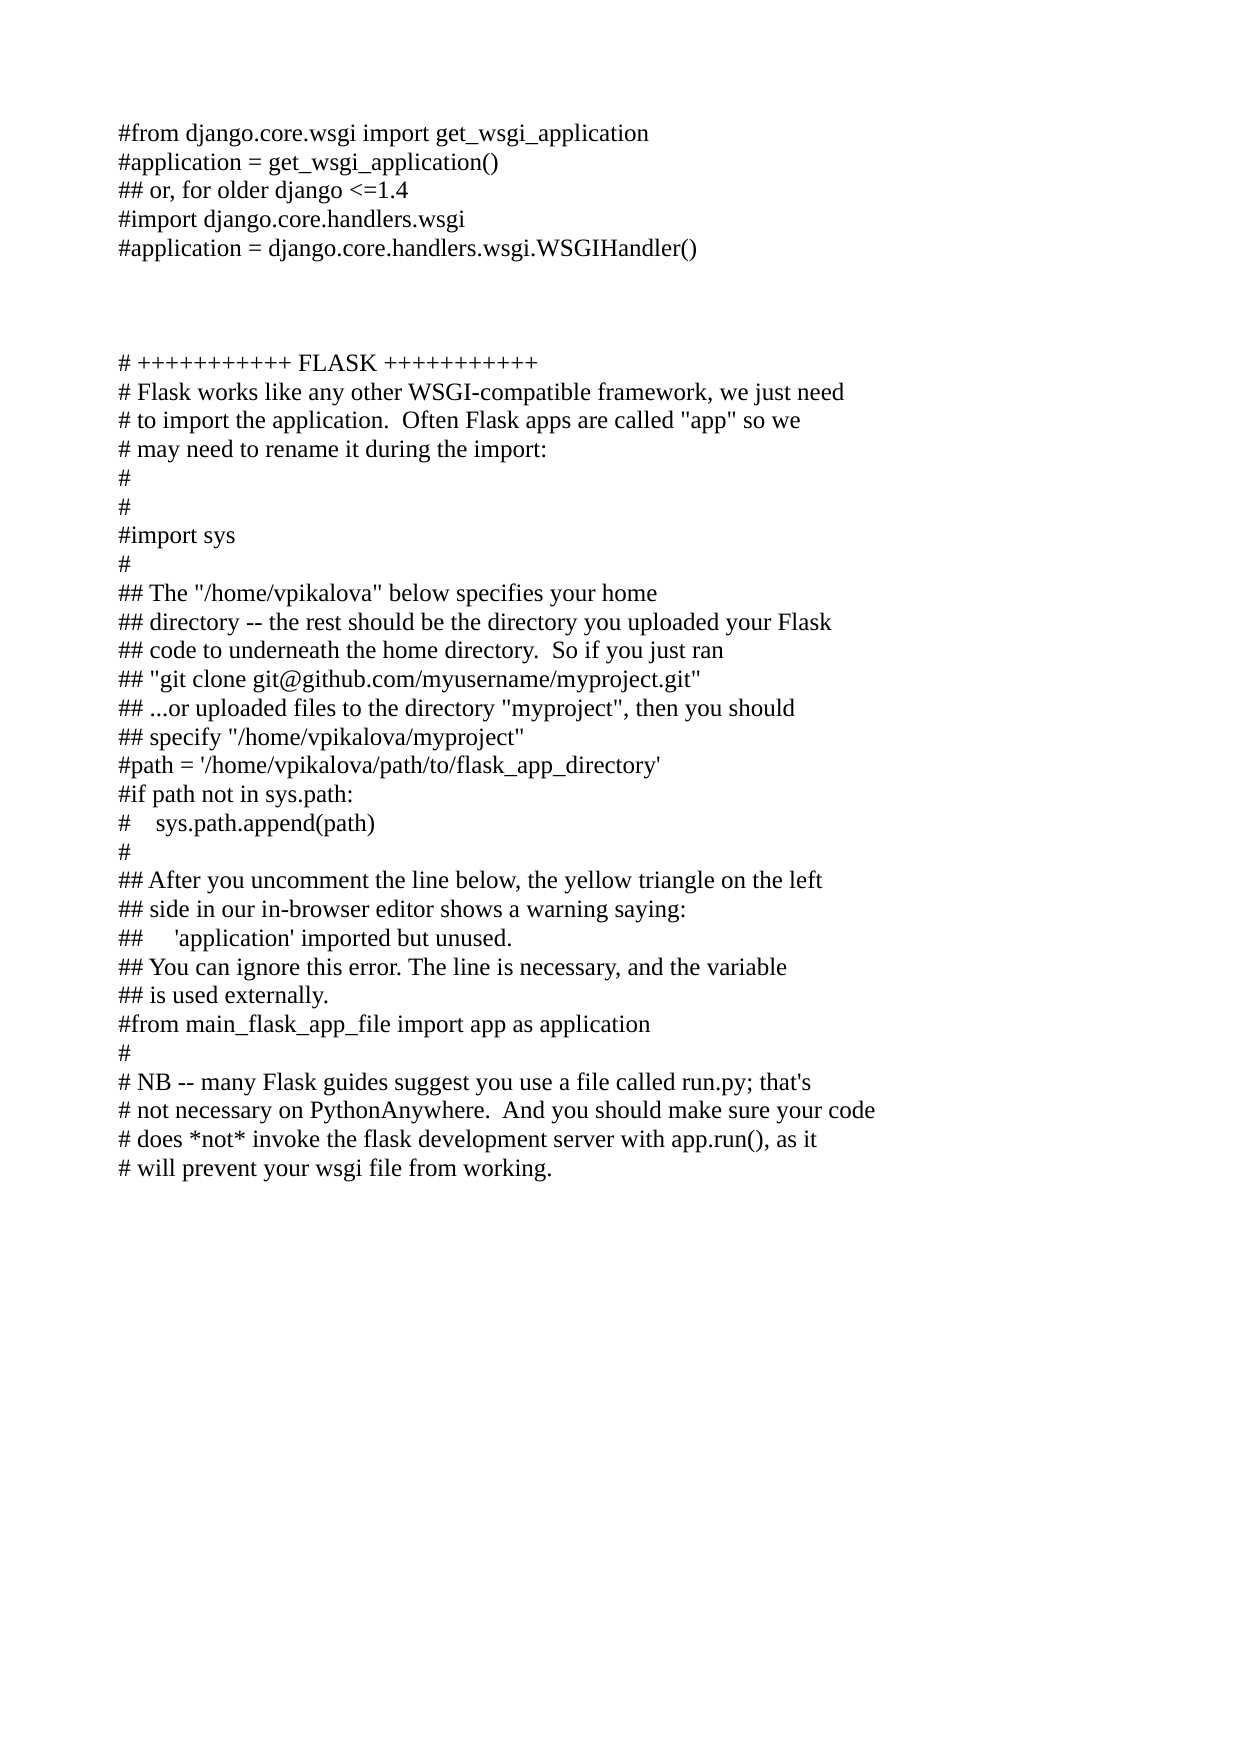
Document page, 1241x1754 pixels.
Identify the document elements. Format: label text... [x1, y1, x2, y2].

text ## directory -- the rest should be the directory you uploaded your Flask [118, 607, 1122, 636]
text #path = '/home/vpikalova/path/to/flask_app_directory' [118, 751, 1122, 779]
text # NB -- many Flask guides suggest you use a file called run.py; that's [118, 1067, 1122, 1096]
text ## is used externally. [118, 981, 1122, 1009]
text #from django.core.wsgi import get_wsgi_application [118, 118, 1122, 147]
text ## 'application' imported but unused. [118, 923, 1122, 952]
text ## ...or uploaded files to the directory "myproject", then you should [118, 693, 1122, 722]
text # Flask works like any other WSGI-compatible framework, we just need [118, 377, 1122, 406]
text ## The "/home/vpikalova" below specifies your home [118, 578, 1122, 607]
text # [118, 492, 1122, 521]
text ## After you uncomment the line below, the yellow triangle on the left [118, 866, 1122, 894]
text ## specify "/home/vpikalova/myproject" [118, 722, 1122, 751]
text ## You can ignore this error. The line is necessary, and the variable [118, 952, 1122, 981]
text #if path not in sys.path: [118, 779, 1122, 808]
text # [118, 837, 1122, 866]
text # sys.path.append(path) [118, 808, 1122, 837]
text # [118, 1038, 1122, 1067]
text # [118, 549, 1122, 578]
text # will prevent your wsgi file from working. [118, 1153, 1122, 1182]
text # [118, 463, 1122, 492]
text #application = get_wsgi_application() [118, 147, 1122, 176]
text #import django.core.handlers.wsgi [118, 204, 1122, 233]
text ## "git clone git@github.com/myusername/myproject.git" [118, 664, 1122, 693]
text # does *not* invoke the flask development server with app.run(), as it [118, 1124, 1122, 1153]
text # +++++++++++ FLASK +++++++++++ [118, 348, 1122, 377]
text # not necessary on PythonAnywhere. And you should make sure your code [118, 1096, 1122, 1124]
text ## or, for older django <=1.4 [118, 176, 1122, 204]
text #application = django.core.handlers.wsgi.WSGIHandler() [118, 233, 1122, 262]
text #import sys [118, 521, 1122, 549]
text # may need to rename it during the import: [118, 434, 1122, 463]
text #from main_flask_app_file import app as application [118, 1009, 1122, 1038]
text ## code to underneath the home directory. So if you just ran [118, 636, 1122, 664]
text # to import the application. Often Flask apps are called "app" so we [118, 406, 1122, 434]
text ## side in our in-browser editor shows a warning saying: [118, 894, 1122, 923]
